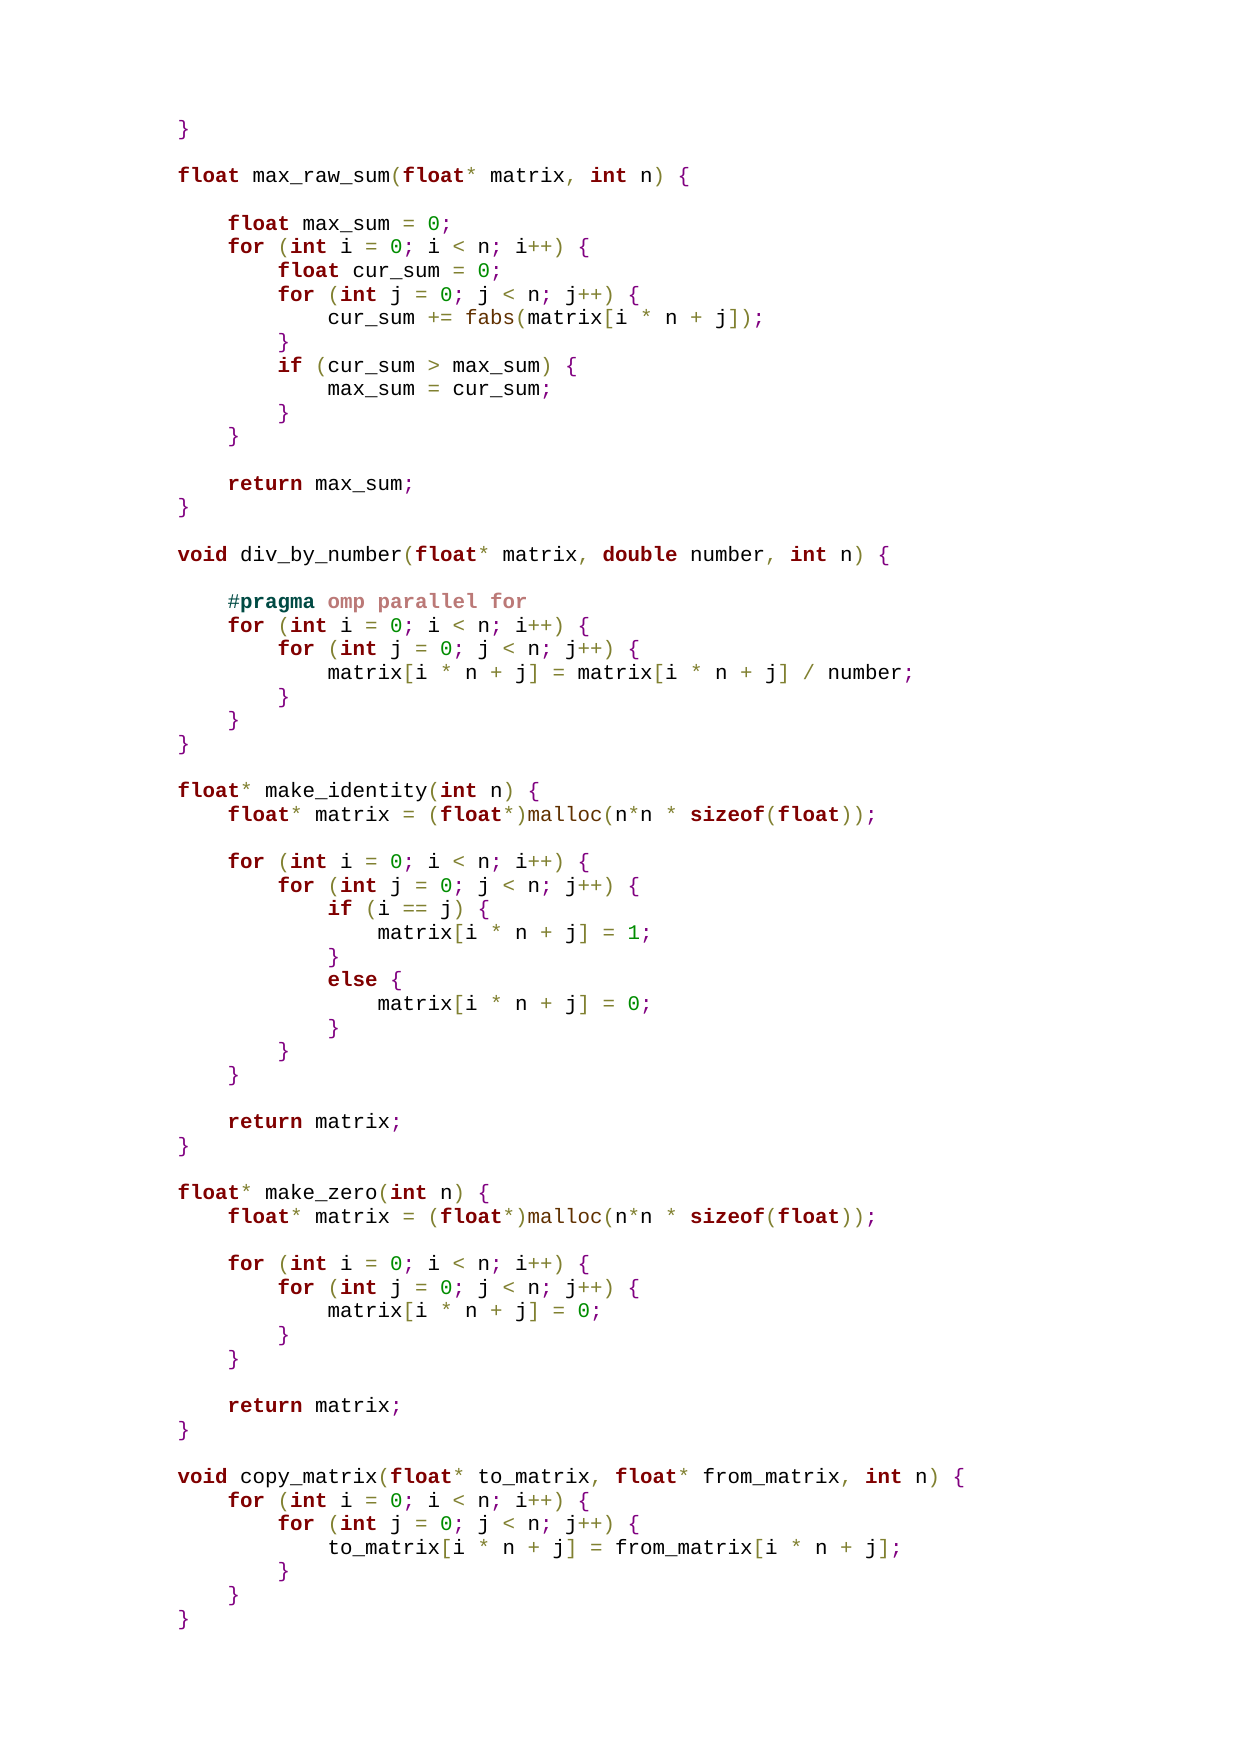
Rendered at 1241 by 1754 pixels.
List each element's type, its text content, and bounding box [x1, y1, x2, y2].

text for (int i = 0; i < n; i++) { [177, 1253, 1152, 1277]
text float cur_sum = 0; [177, 260, 1152, 284]
text } [177, 709, 1152, 733]
text #pragma omp parallel for [177, 591, 1152, 615]
text } [177, 402, 1152, 426]
text } [177, 1608, 1152, 1631]
text max_sum = cur_sum; [177, 378, 1152, 402]
text for (int j = 0; j < n; j++) { [177, 1277, 1152, 1300]
text float max_sum = 0; [177, 213, 1152, 236]
text } [177, 426, 1152, 449]
text float* make_identity(int n) { [177, 780, 1152, 804]
text else { [177, 969, 1152, 993]
text to_matrix[i * n + j] = from_matrix[i * n + j]; [177, 1537, 1152, 1561]
text } [177, 1348, 1152, 1371]
text for (int j = 0; j < n; j++) { [177, 875, 1152, 898]
text void copy_matrix(float* to_matrix, float* from_matrix, int n) { [177, 1466, 1152, 1489]
text float* matrix = (float*)malloc(n*n * sizeof(float)); [177, 1206, 1152, 1229]
text float* make_zero(int n) { [177, 1182, 1152, 1206]
text for (int j = 0; j < n; j++) { [177, 638, 1152, 662]
text matrix[i * n + j] = 0; [177, 1300, 1152, 1324]
text } [177, 1017, 1152, 1040]
text return matrix; [177, 1111, 1152, 1135]
text } [177, 733, 1152, 757]
text } [177, 1419, 1152, 1442]
text return max_sum; [177, 473, 1152, 496]
text for (int j = 0; j < n; j++) { [177, 1513, 1152, 1537]
text void div_by_number(float* matrix, double number, int n) { [177, 544, 1152, 567]
text } [177, 118, 1152, 142]
text return matrix; [177, 1395, 1152, 1419]
text matrix[i * n + j] = matrix[i * n + j] / number; [177, 662, 1152, 686]
text if (i == j) { [177, 898, 1152, 922]
text } [177, 331, 1152, 354]
text if (cur_sum > max_sum) { [177, 354, 1152, 378]
text for (int i = 0; i < n; i++) { [177, 851, 1152, 875]
text } [177, 1064, 1152, 1088]
text for (int i = 0; i < n; i++) { [177, 615, 1152, 638]
text matrix[i * n + j] = 0; [177, 993, 1152, 1017]
text } [177, 1040, 1152, 1064]
text } [177, 496, 1152, 520]
text cur_sum += fabs(matrix[i * n + j]); [177, 307, 1152, 331]
text } [177, 946, 1152, 969]
text for (int i = 0; i < n; i++) { [177, 236, 1152, 260]
text } [177, 1135, 1152, 1158]
text } [177, 1584, 1152, 1608]
text float max_raw_sum(float* matrix, int n) { [177, 165, 1152, 189]
text matrix[i * n + j] = 1; [177, 922, 1152, 946]
text } [177, 1324, 1152, 1348]
text float* matrix = (float*)malloc(n*n * sizeof(float)); [177, 804, 1152, 827]
text for (int i = 0; i < n; i++) { [177, 1489, 1152, 1513]
text } [177, 686, 1152, 709]
text } [177, 1561, 1152, 1584]
text for (int j = 0; j < n; j++) { [177, 284, 1152, 307]
